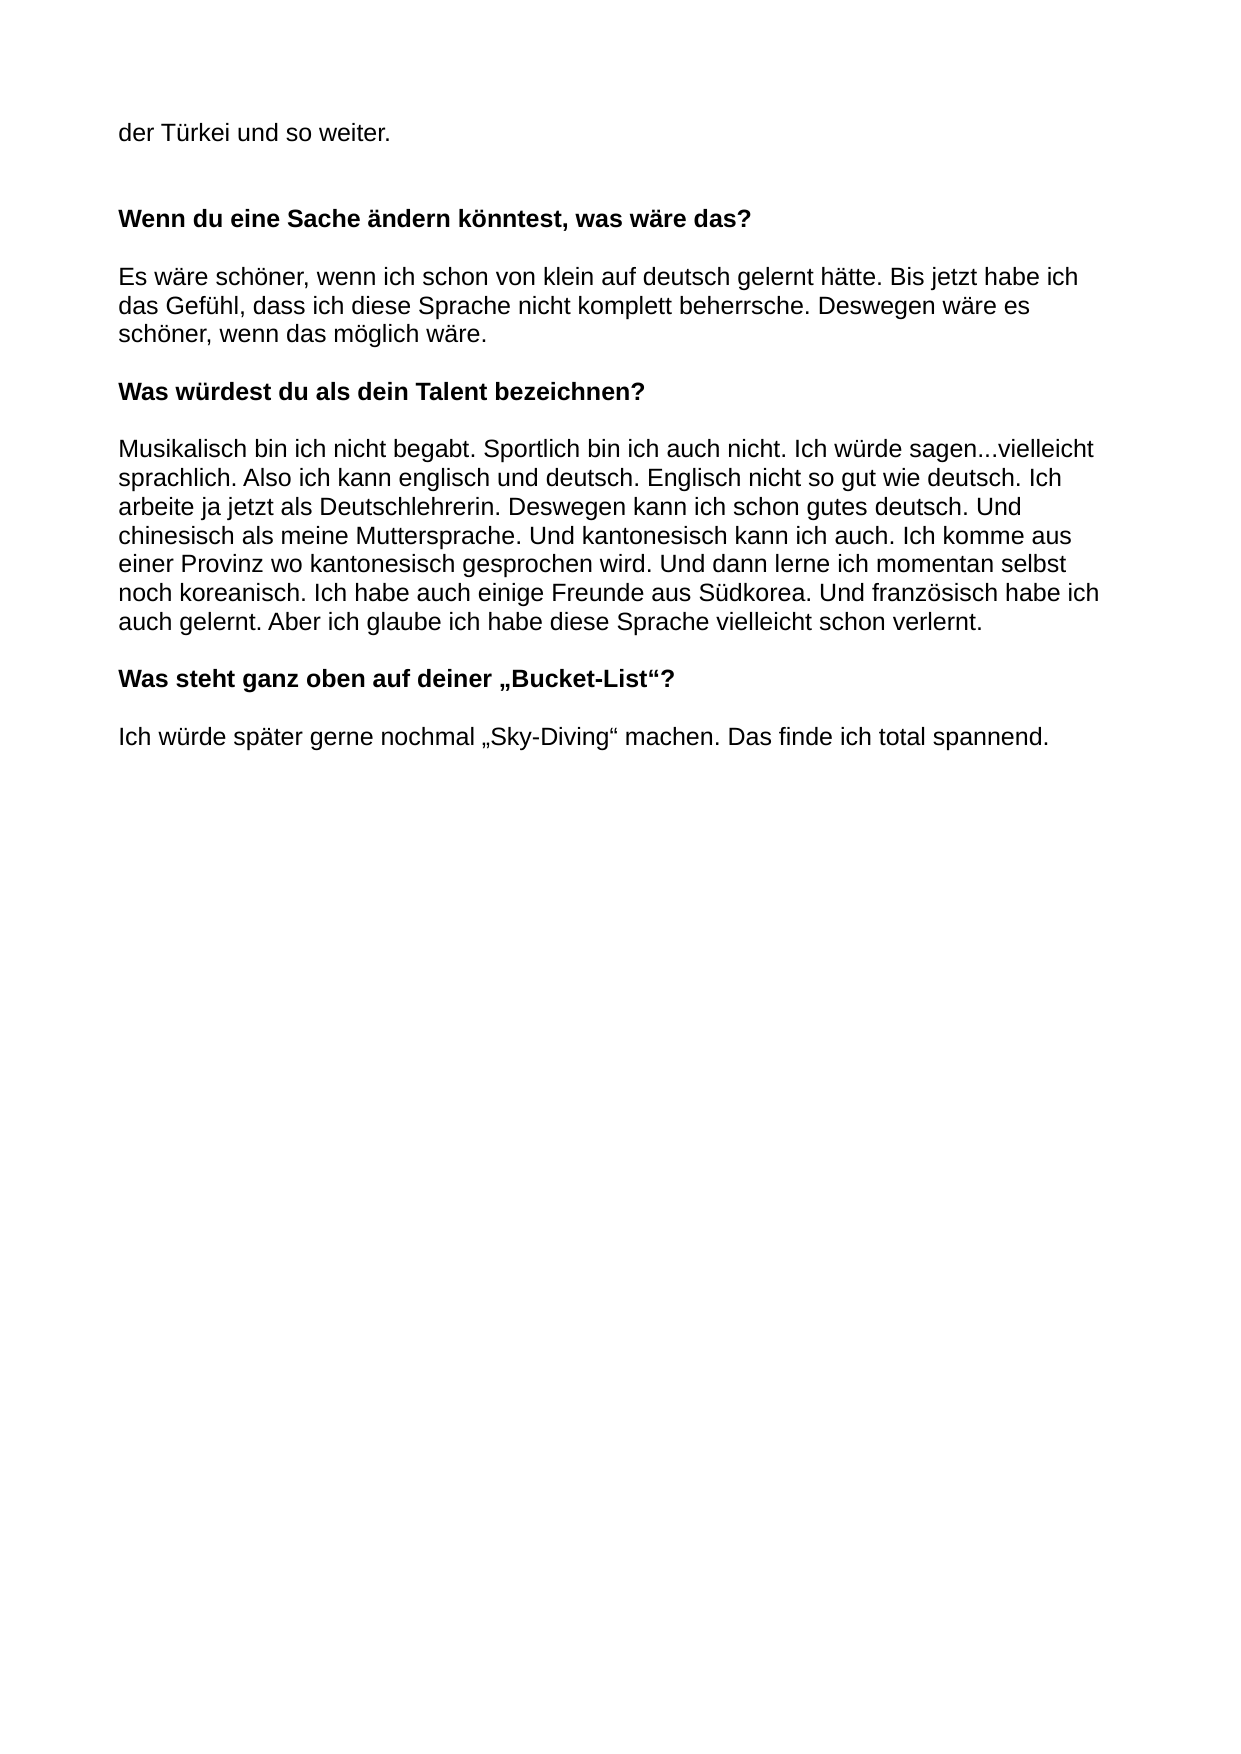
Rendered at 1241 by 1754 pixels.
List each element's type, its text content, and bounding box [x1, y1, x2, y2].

text Musikalisch bin ich nicht begabt. Sportlich bin ich auch nicht. Ich würde sagen...vielleicht sprachlich. Also ich kann englisch und deutsch. Englisch nicht so gut wie deutsch. Ich arbeite ja jetzt als Deutschlehrerin. Deswegen kann ich schon gutes deutsch. Und chinesisch als meine Muttersprache. Und kantonesisch kann ich auch. Ich komme aus einer Provinz wo kantonesisch gesprochen wird. Und dann lerne ich momentan selbst noch koreanisch. Ich habe auch einige Freunde aus Südkorea. Und französisch habe ich auch gelernt. Aber ich glaube ich habe diese Sprache vielleicht schon verlernt. [118, 434, 1122, 636]
text Es wäre schöner, wenn ich schon von klein auf deutsch gelernt hätte. Bis jetzt habe ich das Gefühl, dass ich diese Sprache nicht komplett beherrsche. Deswegen wäre es schöner, wenn das möglich wäre. [118, 262, 1122, 348]
text Was steht ganz oben auf deiner „Bucket-List“? [118, 664, 1122, 693]
text der Türkei und so weiter. [118, 118, 1122, 147]
text Was würdest du als dein Talent bezeichnen? [118, 377, 1122, 406]
text Wenn du eine Sache ändern könntest, was wäre das? [118, 204, 1122, 233]
text Ich würde später gerne nochmal „Sky-Diving“ machen. Das finde ich total spannend. [118, 722, 1122, 751]
